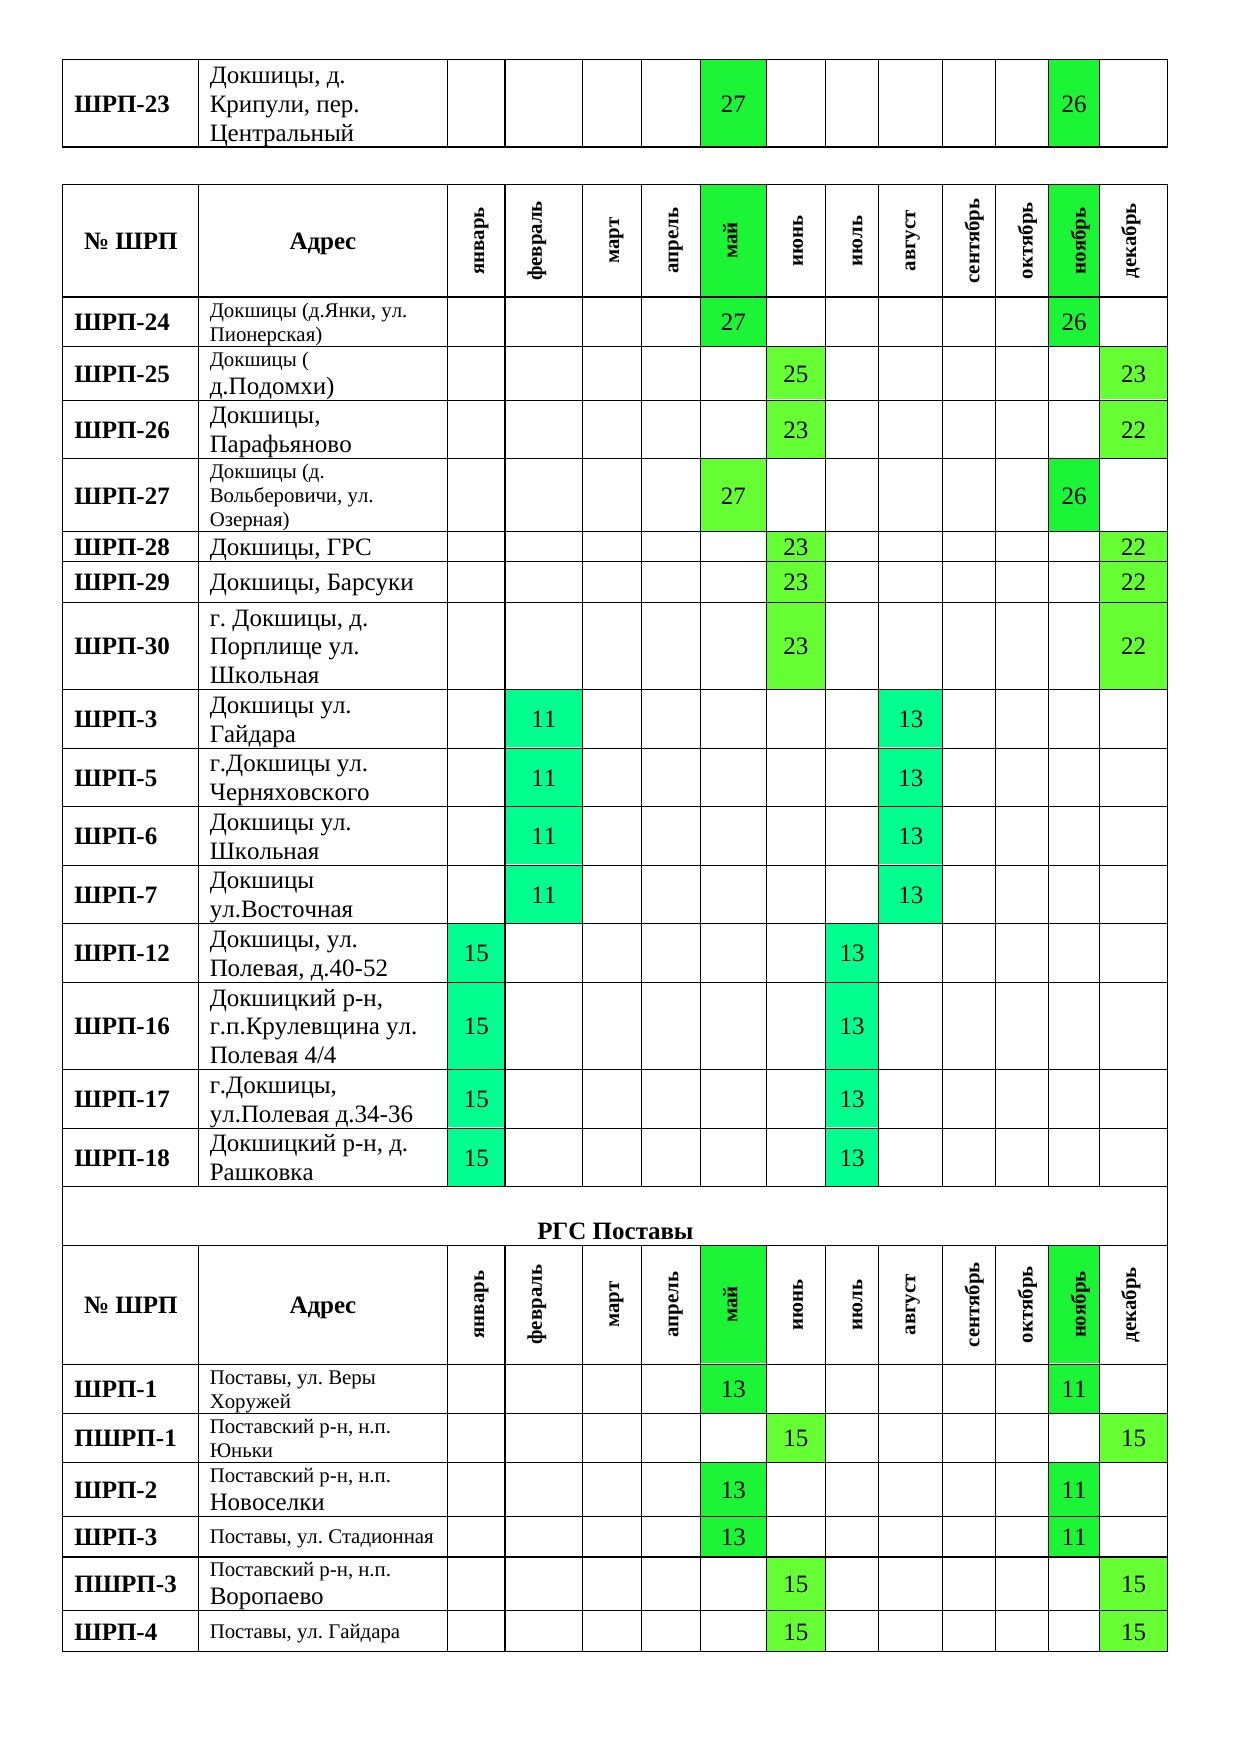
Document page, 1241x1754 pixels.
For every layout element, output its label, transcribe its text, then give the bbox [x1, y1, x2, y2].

table_header март [583, 185, 641, 296]
table_cell [642, 924, 700, 982]
table_cell Поставский р-н, н.п. Новоселки [199, 1463, 447, 1516]
table_cell [506, 1517, 582, 1556]
table_cell [506, 924, 582, 982]
table_cell [1049, 1611, 1099, 1651]
table_cell [583, 1611, 641, 1651]
table_cell 15 [1100, 1611, 1167, 1651]
table_cell [642, 1070, 700, 1127]
table_cell [583, 749, 641, 806]
table_cell [1100, 1365, 1167, 1413]
table_cell 26 [1049, 60, 1099, 146]
table_cell [1100, 983, 1167, 1069]
table_cell [642, 1558, 700, 1610]
table_cell [1100, 298, 1167, 346]
table_cell [943, 401, 995, 458]
table_cell 15 [767, 1414, 825, 1462]
table_cell 15 [767, 1558, 825, 1610]
table_cell [642, 866, 700, 923]
table_cell [826, 562, 878, 602]
table_cell [826, 1463, 878, 1516]
table_header ноябрь [1049, 185, 1099, 296]
table_cell [701, 603, 766, 689]
table_cell [943, 1070, 995, 1127]
table_cell ШРП-16 [63, 983, 198, 1069]
table_cell [506, 1129, 582, 1186]
table_cell 13 [879, 749, 942, 806]
table_cell [642, 532, 700, 561]
table_cell [1049, 532, 1099, 561]
table_cell [583, 401, 641, 458]
table_cell [448, 562, 504, 602]
table_cell [826, 1414, 878, 1462]
table_cell [642, 1129, 700, 1186]
table_cell 22 [1100, 401, 1167, 458]
table_cell 15 [448, 1129, 504, 1186]
table_cell [996, 298, 1048, 346]
table_cell ШРП-1 [63, 1365, 198, 1413]
table_cell 13 [701, 1463, 766, 1516]
table_cell [943, 459, 995, 531]
table_cell [767, 690, 825, 747]
table_cell [506, 983, 582, 1069]
table_cell [448, 298, 504, 346]
table_cell 22 [1100, 562, 1167, 602]
table_cell Докшицы, Барсуки [199, 562, 447, 602]
table_cell [642, 298, 700, 346]
table_cell [506, 603, 582, 689]
table_cell 13 [701, 1517, 766, 1556]
table_cell [448, 1558, 504, 1610]
table_cell октябрь [996, 1246, 1048, 1363]
table_cell [996, 347, 1048, 399]
table_cell [448, 459, 504, 531]
table_cell [583, 690, 641, 747]
table_cell [642, 749, 700, 806]
table_cell ШРП-6 [63, 807, 198, 864]
table_cell [1100, 1463, 1167, 1516]
table_cell [583, 807, 641, 864]
table_cell [943, 347, 995, 399]
table_cell ШРП-27 [63, 459, 198, 531]
table_cell Докшицы ул.Восточная [199, 866, 447, 923]
table_cell [506, 459, 582, 531]
table_cell [642, 1365, 700, 1413]
table_cell г.Докшицы ул. Черняховского [199, 749, 447, 806]
table_cell [1049, 562, 1099, 602]
table_cell [583, 532, 641, 561]
table_cell [448, 1414, 504, 1462]
table_cell [826, 401, 878, 458]
table_header Адрес [199, 185, 447, 296]
table_cell [879, 983, 942, 1069]
table_cell февраль [506, 1246, 582, 1363]
table_cell 13 [879, 690, 942, 747]
table_cell [879, 603, 942, 689]
table_cell [996, 749, 1048, 806]
table_cell [448, 807, 504, 864]
table_cell 23 [767, 401, 825, 458]
table_cell [642, 807, 700, 864]
table_cell 23 [1100, 347, 1167, 399]
table_cell [996, 1414, 1048, 1462]
table_cell [448, 1517, 504, 1556]
table_cell [826, 807, 878, 864]
table_cell [943, 60, 995, 146]
table_cell [996, 603, 1048, 689]
table_cell [448, 690, 504, 747]
table_header июль [826, 185, 878, 296]
table_cell [1049, 866, 1099, 923]
table_cell 15 [1100, 1414, 1167, 1462]
table_cell [1100, 1070, 1167, 1127]
table_cell 15 [448, 983, 504, 1069]
table_cell [996, 1558, 1048, 1610]
table_cell [996, 1517, 1048, 1556]
table_cell [583, 603, 641, 689]
table_cell [1049, 690, 1099, 747]
table_cell [448, 532, 504, 561]
table_cell [1100, 1129, 1167, 1186]
table_cell [996, 1463, 1048, 1516]
table_cell [1049, 603, 1099, 689]
table_cell [1100, 866, 1167, 923]
table_cell [943, 983, 995, 1069]
table_header октябрь [996, 185, 1048, 296]
table_cell [701, 401, 766, 458]
table_cell [879, 1365, 942, 1413]
table_cell [879, 532, 942, 561]
table_cell март [583, 1246, 641, 1363]
table_cell ШРП-28 [63, 532, 198, 561]
table_cell [943, 562, 995, 602]
table_cell 11 [506, 749, 582, 806]
table_cell Докшицы (д.Янки, ул. Пионерская) [199, 298, 447, 346]
table_cell Поставы, ул. Гайдара [199, 1611, 447, 1651]
table_cell [448, 1463, 504, 1516]
table_cell [583, 1070, 641, 1127]
table_cell [879, 60, 942, 146]
table_cell Адрес [199, 1246, 447, 1363]
table_cell [826, 866, 878, 923]
table_header август [879, 185, 942, 296]
table_cell [767, 1365, 825, 1413]
table_cell 26 [1049, 298, 1099, 346]
table_cell [642, 603, 700, 689]
table_cell [1049, 347, 1099, 399]
table_cell [448, 401, 504, 458]
table_cell [1049, 749, 1099, 806]
table_cell [826, 60, 878, 146]
table_cell [996, 866, 1048, 923]
table_cell [642, 562, 700, 602]
table_cell [701, 983, 766, 1069]
table_cell [943, 1365, 995, 1413]
table_cell [943, 924, 995, 982]
table_cell май [701, 1246, 766, 1363]
table_cell 26 [1049, 459, 1099, 531]
table_cell [1049, 1414, 1099, 1462]
table_cell [1100, 924, 1167, 982]
table_cell [996, 1365, 1048, 1413]
table_cell Докшицы, д. Крипули, пер. Центральный [199, 60, 447, 146]
table_cell Поставы, ул. Веры Хоружей [199, 1365, 447, 1413]
table_cell 13 [826, 983, 878, 1069]
table_cell [506, 1463, 582, 1516]
table_cell [448, 603, 504, 689]
table_cell [943, 1129, 995, 1186]
table_cell [701, 924, 766, 982]
table_cell [506, 1414, 582, 1462]
table_cell [506, 298, 582, 346]
table_cell [448, 866, 504, 923]
table_cell [642, 401, 700, 458]
table_cell 11 [506, 807, 582, 864]
table_cell [996, 983, 1048, 1069]
table_cell [943, 690, 995, 747]
table_cell [506, 1070, 582, 1127]
table_cell [767, 1070, 825, 1127]
table_cell 13 [879, 866, 942, 923]
table_cell [583, 562, 641, 602]
table_cell [996, 401, 1048, 458]
table_cell [642, 1611, 700, 1651]
table_cell Поставы, ул. Стадионная [199, 1517, 447, 1556]
table_cell [583, 983, 641, 1069]
table_cell [701, 1611, 766, 1651]
table_cell Докшицкий р-н, г.п.Крулевщина ул. Полевая 4/4 [199, 983, 447, 1069]
table_cell [701, 749, 766, 806]
table_cell [943, 298, 995, 346]
table_cell № ШРП [63, 1246, 198, 1363]
table_cell [826, 603, 878, 689]
table_cell г.Докшицы, ул.Полевая д.34-36 [199, 1070, 447, 1127]
table_cell [879, 562, 942, 602]
table_cell 15 [1100, 1558, 1167, 1610]
table_cell [506, 532, 582, 561]
table_cell [767, 1463, 825, 1516]
table_cell ШРП-3 [63, 1517, 198, 1556]
table_header январь [448, 185, 504, 296]
table_cell [583, 866, 641, 923]
table_cell [642, 60, 700, 146]
table_cell ШРП-29 [63, 562, 198, 602]
table_header февраль [506, 185, 582, 296]
table_cell [943, 1517, 995, 1556]
table_cell [506, 401, 582, 458]
table_cell [826, 298, 878, 346]
table_cell [506, 562, 582, 602]
table_cell [996, 1129, 1048, 1186]
table_cell [583, 459, 641, 531]
table_cell [506, 60, 582, 146]
table_cell [943, 1414, 995, 1462]
table_cell [1100, 749, 1167, 806]
table_cell [701, 1129, 766, 1186]
table_cell [583, 347, 641, 399]
table_cell [1049, 401, 1099, 458]
table_cell [701, 1070, 766, 1127]
table_cell [996, 459, 1048, 531]
table_cell ШРП-23 [63, 60, 198, 146]
table_cell [767, 749, 825, 806]
table_cell [879, 1558, 942, 1610]
table_cell [583, 60, 641, 146]
table_cell [767, 298, 825, 346]
table_cell [879, 401, 942, 458]
table_cell Докшицы ул. Гайдара [199, 690, 447, 747]
table_cell [1049, 924, 1099, 982]
table_header июнь [767, 185, 825, 296]
table_cell 15 [448, 1070, 504, 1127]
table_cell Поставский р-н, н.п. Юньки [199, 1414, 447, 1462]
table_cell [583, 1517, 641, 1556]
table_cell ШРП-17 [63, 1070, 198, 1127]
table_cell [701, 1414, 766, 1462]
table_cell [583, 1129, 641, 1186]
table_cell ШРП-18 [63, 1129, 198, 1186]
table_cell [826, 1558, 878, 1610]
table_cell [943, 1463, 995, 1516]
table_cell [943, 532, 995, 561]
table_cell декабрь [1100, 1246, 1167, 1363]
table_cell [996, 60, 1048, 146]
table_cell 15 [767, 1611, 825, 1651]
table_cell [943, 807, 995, 864]
table_cell [701, 866, 766, 923]
table_cell 13 [879, 807, 942, 864]
table_cell [996, 807, 1048, 864]
table_cell ШРП-30 [63, 603, 198, 689]
table_cell [879, 1414, 942, 1462]
table_cell август [879, 1246, 942, 1363]
table_cell РГС Поставы [63, 1187, 1167, 1244]
table_cell Докшицы, ГРС [199, 532, 447, 561]
table_cell [879, 1070, 942, 1127]
table_cell [701, 347, 766, 399]
table_cell [879, 924, 942, 982]
table_cell [826, 1611, 878, 1651]
table_cell [1100, 459, 1167, 531]
table_cell ШРП-25 [63, 347, 198, 399]
table_cell [767, 807, 825, 864]
table_cell [943, 749, 995, 806]
table_cell [879, 347, 942, 399]
table_cell апрель [642, 1246, 700, 1363]
table_cell [996, 1611, 1048, 1651]
table_cell Докшицы ул. Школьная [199, 807, 447, 864]
table_cell Докшицкий р-н, д. Рашковка [199, 1129, 447, 1186]
table_cell 13 [826, 1129, 878, 1186]
table_cell июнь [767, 1246, 825, 1363]
table_cell [826, 749, 878, 806]
table_cell 27 [701, 459, 766, 531]
table_cell [1100, 807, 1167, 864]
table_cell [448, 60, 504, 146]
table_cell [642, 983, 700, 1069]
table_cell Докшицы (д. Вольберовичи, ул. Озерная) [199, 459, 447, 531]
table_cell [826, 347, 878, 399]
table_cell [943, 1558, 995, 1610]
table_cell [701, 562, 766, 602]
table_cell [826, 532, 878, 561]
table_cell [943, 603, 995, 689]
table_cell [767, 60, 825, 146]
table_cell [996, 924, 1048, 982]
table_cell [879, 459, 942, 531]
table_cell [701, 690, 766, 747]
table_cell [1049, 1070, 1099, 1127]
table_cell ШРП-12 [63, 924, 198, 982]
table_cell [701, 532, 766, 561]
table_cell 11 [1049, 1463, 1099, 1516]
table_cell 11 [506, 866, 582, 923]
table_cell 13 [826, 1070, 878, 1127]
table_cell [767, 983, 825, 1069]
table_cell [506, 1365, 582, 1413]
table_cell 27 [701, 60, 766, 146]
table_cell [1049, 983, 1099, 1069]
table_cell ШРП-2 [63, 1463, 198, 1516]
table_cell Докшицы, ул. Полевая, д.40-52 [199, 924, 447, 982]
table_cell [642, 459, 700, 531]
table_cell 15 [448, 924, 504, 982]
table_cell [996, 562, 1048, 602]
table_cell [879, 1517, 942, 1556]
table_cell [767, 866, 825, 923]
table_cell [506, 1558, 582, 1610]
table_cell [583, 924, 641, 982]
table_cell [583, 1365, 641, 1413]
table_cell ПШРП-1 [63, 1414, 198, 1462]
table_cell ШРП-7 [63, 866, 198, 923]
table_cell [879, 1611, 942, 1651]
table_cell 22 [1100, 603, 1167, 689]
table_cell [583, 1558, 641, 1610]
table_cell [879, 1129, 942, 1186]
table_cell [506, 1611, 582, 1651]
table_cell [642, 690, 700, 747]
table_cell ноябрь [1049, 1246, 1099, 1363]
table_cell ШРП-5 [63, 749, 198, 806]
table_cell [996, 1070, 1048, 1127]
table_cell 11 [506, 690, 582, 747]
table_cell [642, 1463, 700, 1516]
table_cell [583, 1463, 641, 1516]
table_cell ПШРП-3 [63, 1558, 198, 1610]
table_cell [642, 1517, 700, 1556]
table_cell 23 [767, 562, 825, 602]
table_header май [701, 185, 766, 296]
table_cell [448, 749, 504, 806]
table_cell [642, 1414, 700, 1462]
table_cell [448, 1611, 504, 1651]
table_cell [943, 1611, 995, 1651]
table_cell [879, 298, 942, 346]
table_cell [642, 347, 700, 399]
table_cell Докшицы ( д.Подомхи) [199, 347, 447, 399]
table_header сентябрь [943, 185, 995, 296]
table_cell 23 [767, 532, 825, 561]
table_cell сентябрь [943, 1246, 995, 1363]
table_cell [1100, 60, 1167, 146]
table_cell ШРП-26 [63, 401, 198, 458]
table_cell [996, 532, 1048, 561]
table_cell 13 [826, 924, 878, 982]
table_cell [767, 459, 825, 531]
table_cell 11 [1049, 1517, 1099, 1556]
table_cell [583, 1414, 641, 1462]
table_cell ШРП-4 [63, 1611, 198, 1651]
table_header декабрь [1100, 185, 1167, 296]
table_header № ШРП [63, 185, 198, 296]
table_cell [583, 298, 641, 346]
table_cell г. Докшицы, д. Порплище ул. Школьная [199, 603, 447, 689]
table_cell 13 [701, 1365, 766, 1413]
table_cell [448, 1365, 504, 1413]
table_cell [826, 459, 878, 531]
table_cell [767, 1129, 825, 1186]
table_cell [1100, 690, 1167, 747]
table_cell [1049, 807, 1099, 864]
table_cell Докшицы, Парафьяново [199, 401, 447, 458]
table_cell 27 [701, 298, 766, 346]
table_cell [996, 690, 1048, 747]
table_cell [1100, 1517, 1167, 1556]
table_cell [767, 924, 825, 982]
table_header апрель [642, 185, 700, 296]
table_cell [943, 866, 995, 923]
table_cell [767, 1517, 825, 1556]
table_cell [826, 1517, 878, 1556]
table_cell [1049, 1558, 1099, 1610]
table_cell 11 [1049, 1365, 1099, 1413]
table_cell январь [448, 1246, 504, 1363]
table_cell 25 [767, 347, 825, 399]
table_cell [879, 1463, 942, 1516]
table_cell 23 [767, 603, 825, 689]
table_cell июль [826, 1246, 878, 1363]
table_cell [448, 347, 504, 399]
table_cell Поставский р-н, н.п. Воропаево [199, 1558, 447, 1610]
table_cell [826, 1365, 878, 1413]
table_cell ШРП-24 [63, 298, 198, 346]
table_cell [701, 1558, 766, 1610]
table_cell ШРП-3 [63, 690, 198, 747]
table_cell [826, 690, 878, 747]
table_cell 22 [1100, 532, 1167, 561]
table_cell [1049, 1129, 1099, 1186]
table_cell [506, 347, 582, 399]
table_cell [701, 807, 766, 864]
